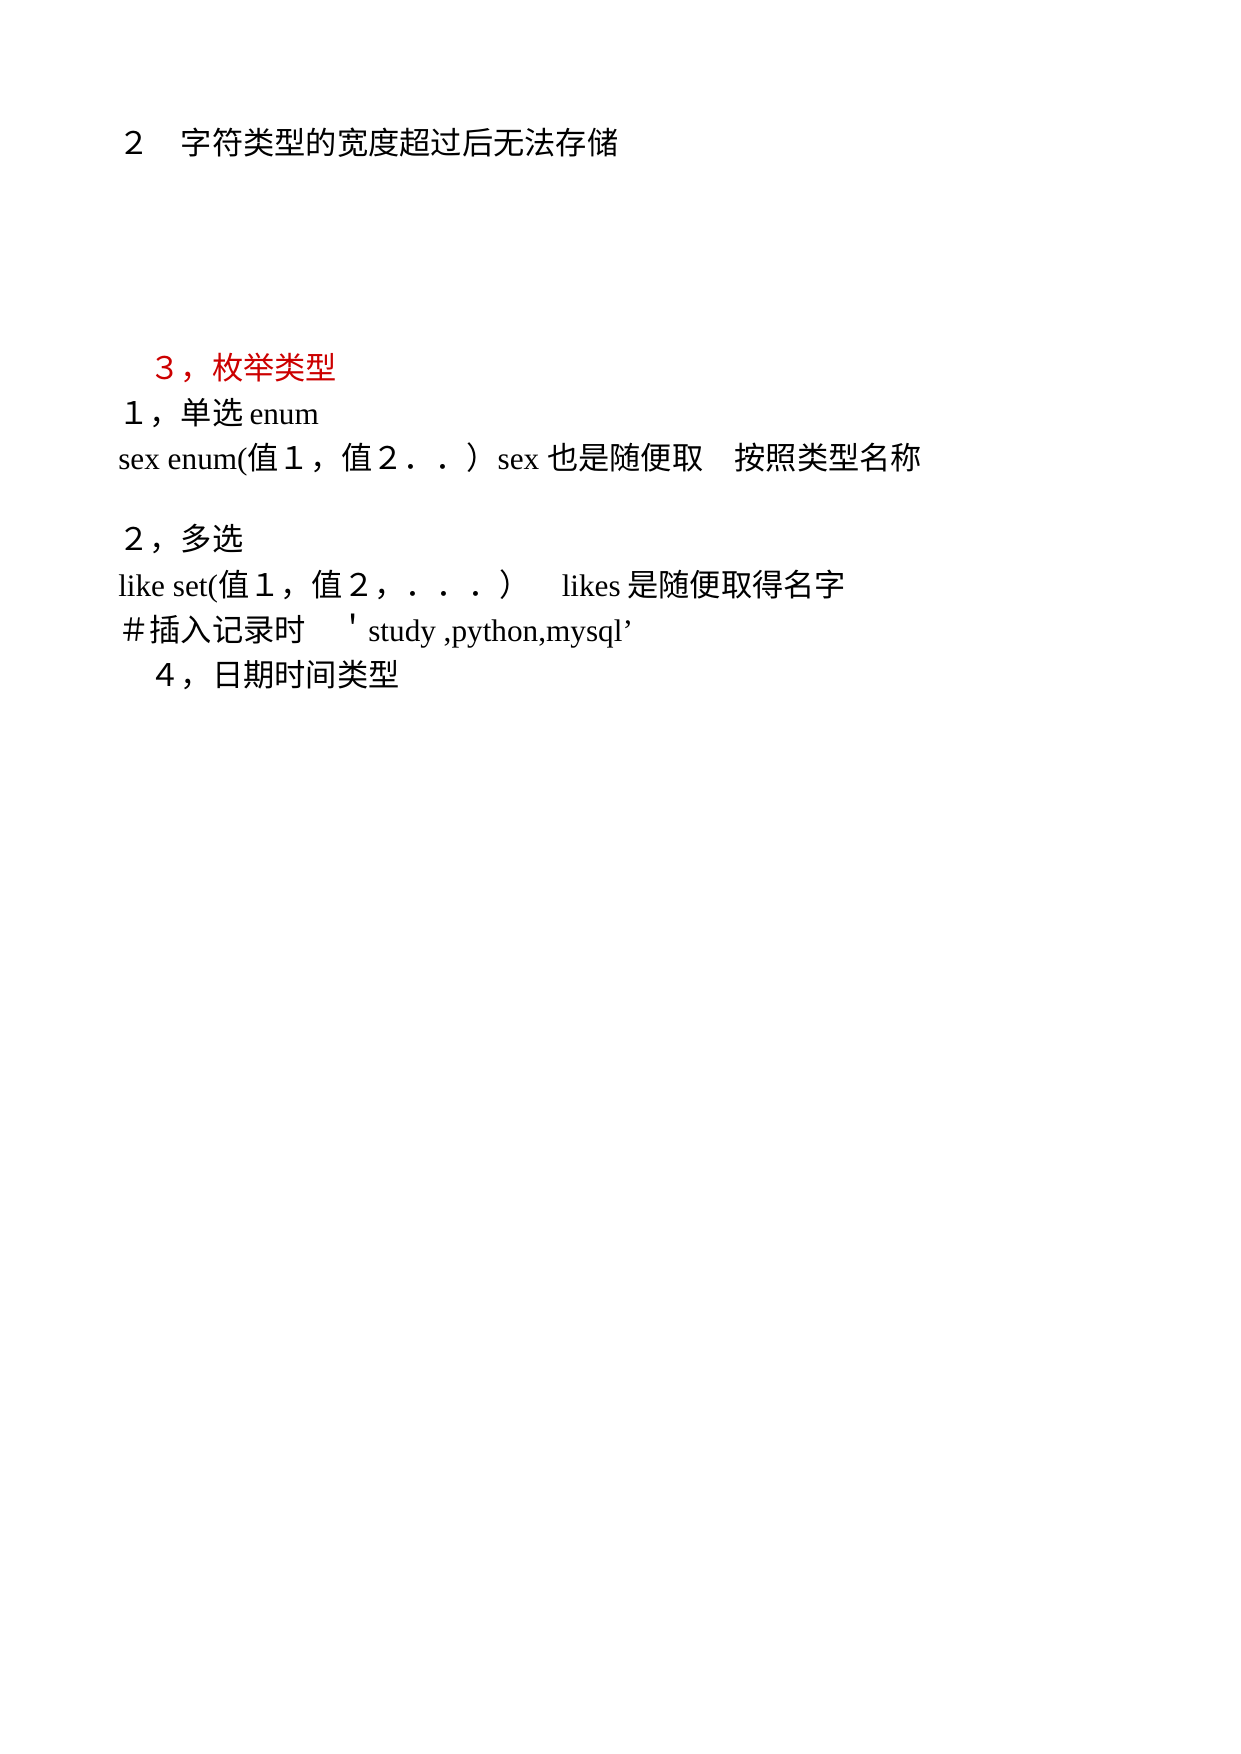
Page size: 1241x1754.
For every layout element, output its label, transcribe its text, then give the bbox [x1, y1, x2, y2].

text ４，日期时间类型 [118, 650, 1122, 695]
text sex enum(值１，值２．．）sex 也是随便取 按照类型名称 [118, 433, 1122, 479]
text ２，多选 [118, 514, 1122, 560]
text ３，枚举类型 [118, 343, 1122, 388]
text ２ 字符类型的宽度超过后无法存储 [118, 118, 1122, 163]
text １，单选enum [118, 388, 1122, 433]
text ＃插入记录时 ＇study ,python,mysql’ [118, 605, 1122, 650]
text like set(值１，值２，．．．） likes是随便取得名字 [118, 560, 1122, 605]
